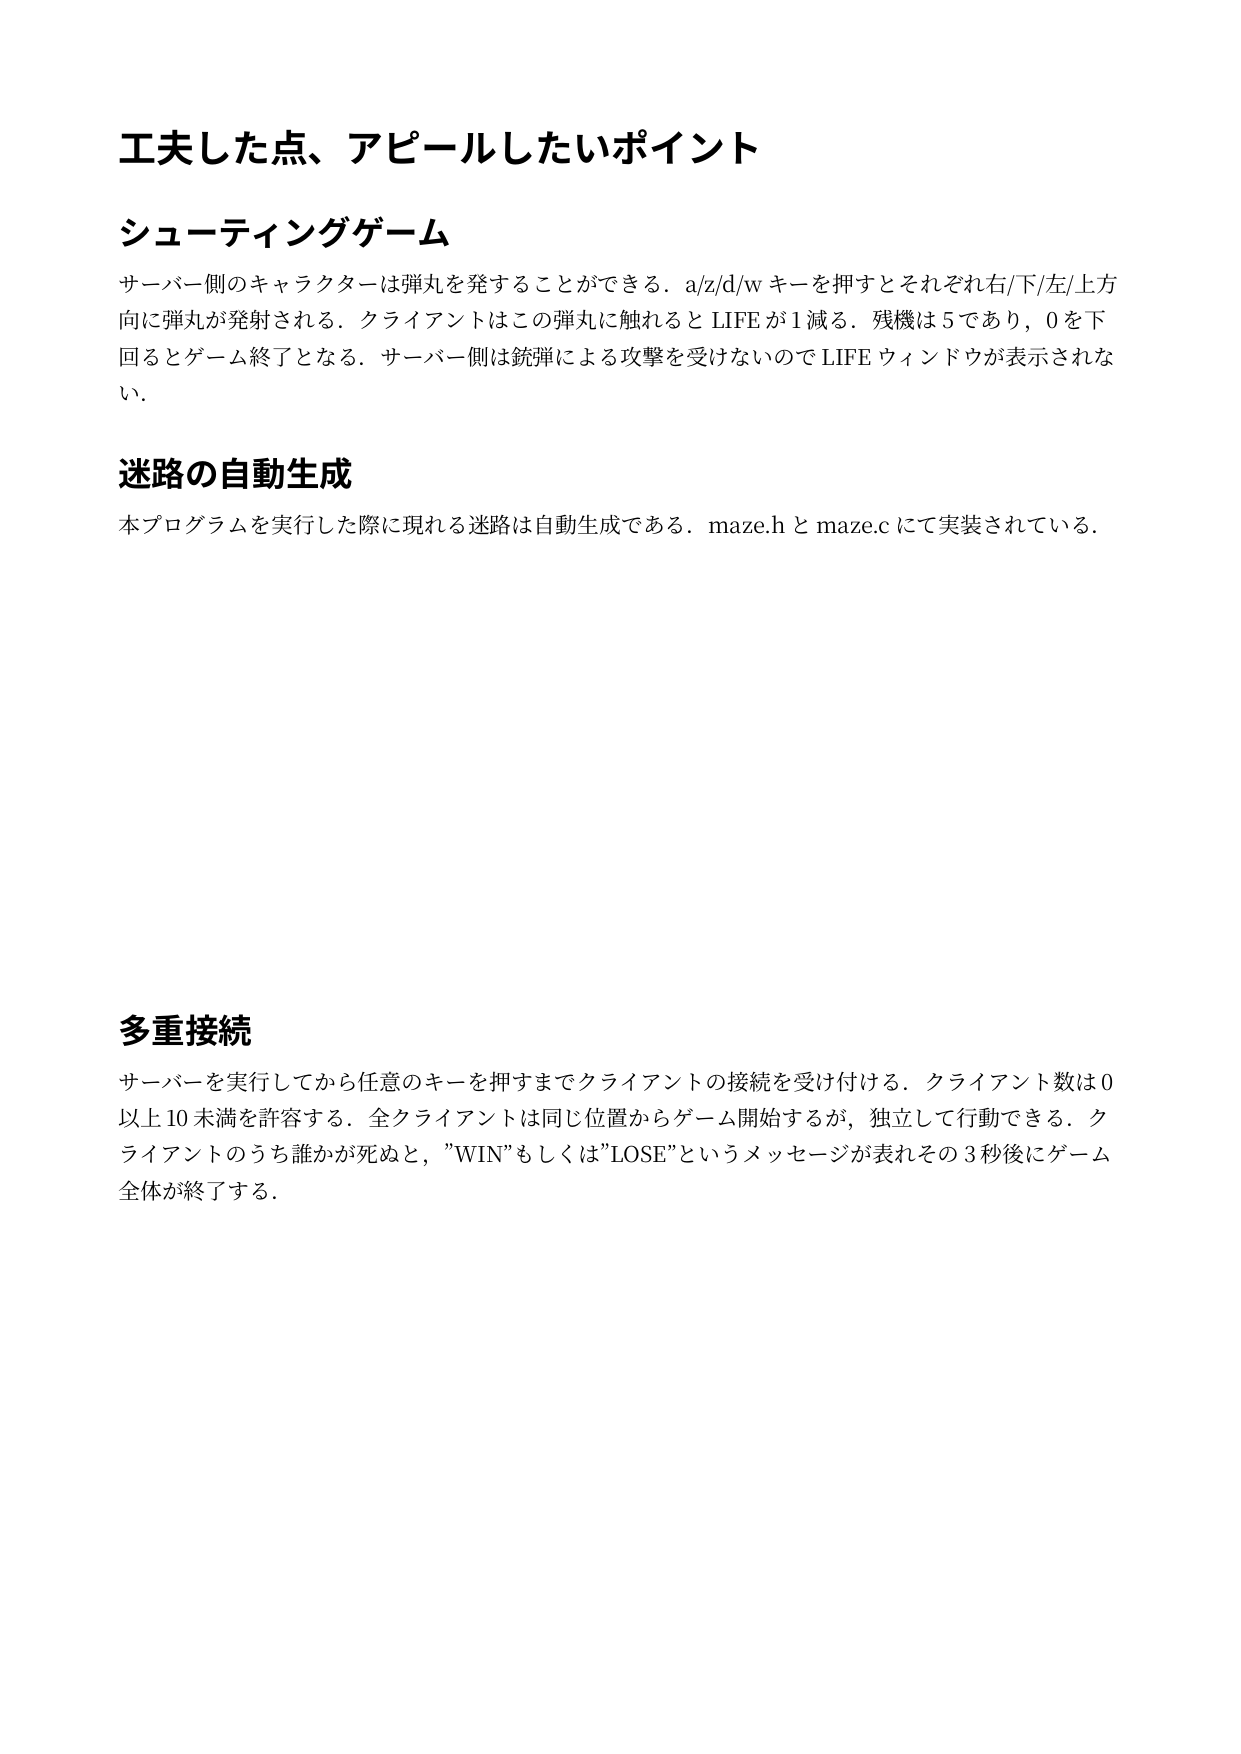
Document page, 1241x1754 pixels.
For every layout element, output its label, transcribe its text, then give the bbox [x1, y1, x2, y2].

text サーバー側のキャラクターは弾丸を発することができる．a/z/d/wキーを押すとそれぞれ右/下/左/上方向に弾丸が発射される．クライアントはこの弾丸に触れるとLIFEが1減る．残機は5であり，0を下回るとゲーム終了となる．サーバー側は銃弾による攻撃を受けないのでLIFEウィンドウが表示されない． [118, 267, 1122, 407]
subtitle 多重接続 [118, 1004, 1122, 1053]
text サーバーを実行してから任意のキーを押すまでクライアントの接続を受け付ける．クライアント数は0以上10未満を許容する．全クライアントは同じ位置からゲーム開始するが，独立して行動できる．クライアントのうち誰かが死ぬと，”WIN”もしくは”LOSE”というメッセージが表れその3秒後にゲーム全体が終了する． [118, 1065, 1122, 1205]
text 本プログラムを実行した際に現れる迷路は自動生成である．maze.hとmaze.cにて実装されている． [118, 508, 1122, 540]
subtitle 工夫した点、アピールしたいポイント [118, 118, 1122, 173]
subtitle シューティングゲーム [118, 206, 1122, 255]
subtitle 迷路の自動生成 [118, 447, 1122, 496]
